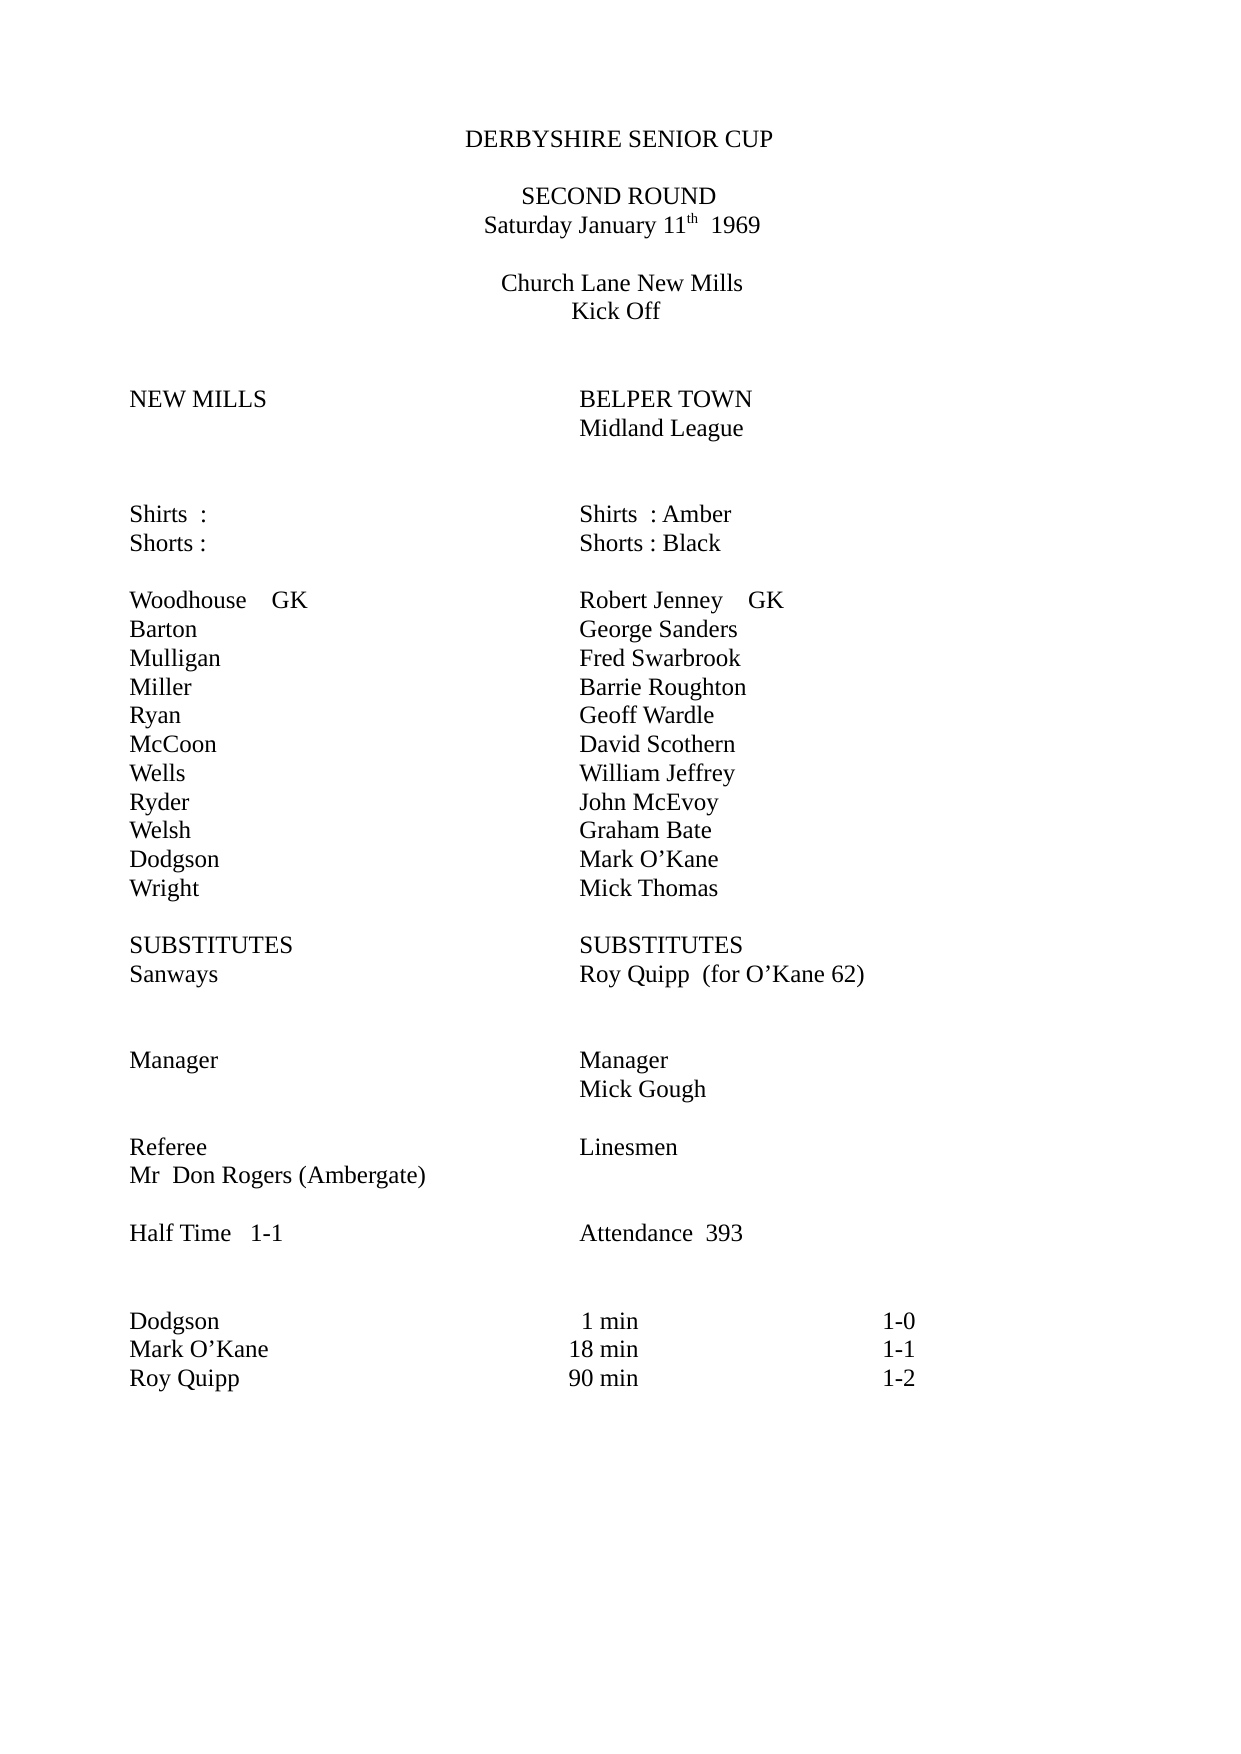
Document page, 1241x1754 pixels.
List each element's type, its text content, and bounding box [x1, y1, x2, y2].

table_header NEW MILLS Shirts : Shorts : Woodhouse GK Barton Mulligan Miller Ryan McCoon Wells Ryder Welsh Dodgson Wright SUBSTITUTES Sanways Manager Referee Mr Don Rogers (Ambergate) Half Time 1-1 [124, 379, 573, 1252]
table_header DERBYSHIRE SENIOR CUP SECOND ROUND Saturday January 11th 1969 Church Lane New Mills Kick Off [120, 118, 1123, 331]
table_header 1 min 1-0 18 min 1-1 90 min 1-2 [563, 1300, 1125, 1398]
table_header BELPER TOWN Midland League Shirts : Amber Shorts : Black Robert Jenney GK George Sanders Fred Swarbrook Barrie Roughton Geoff Wardle David Scothern William Jeffrey John McEvoy Graham Bate Mark O’Kane Mick Thomas SUBSTITUTES Roy Quipp (for O’Kane 62) Manager Mick Gough Linesmen Attendance 393 [574, 379, 1127, 1252]
table_header Dodgson Mark O’Kane Roy Quipp [124, 1300, 562, 1398]
